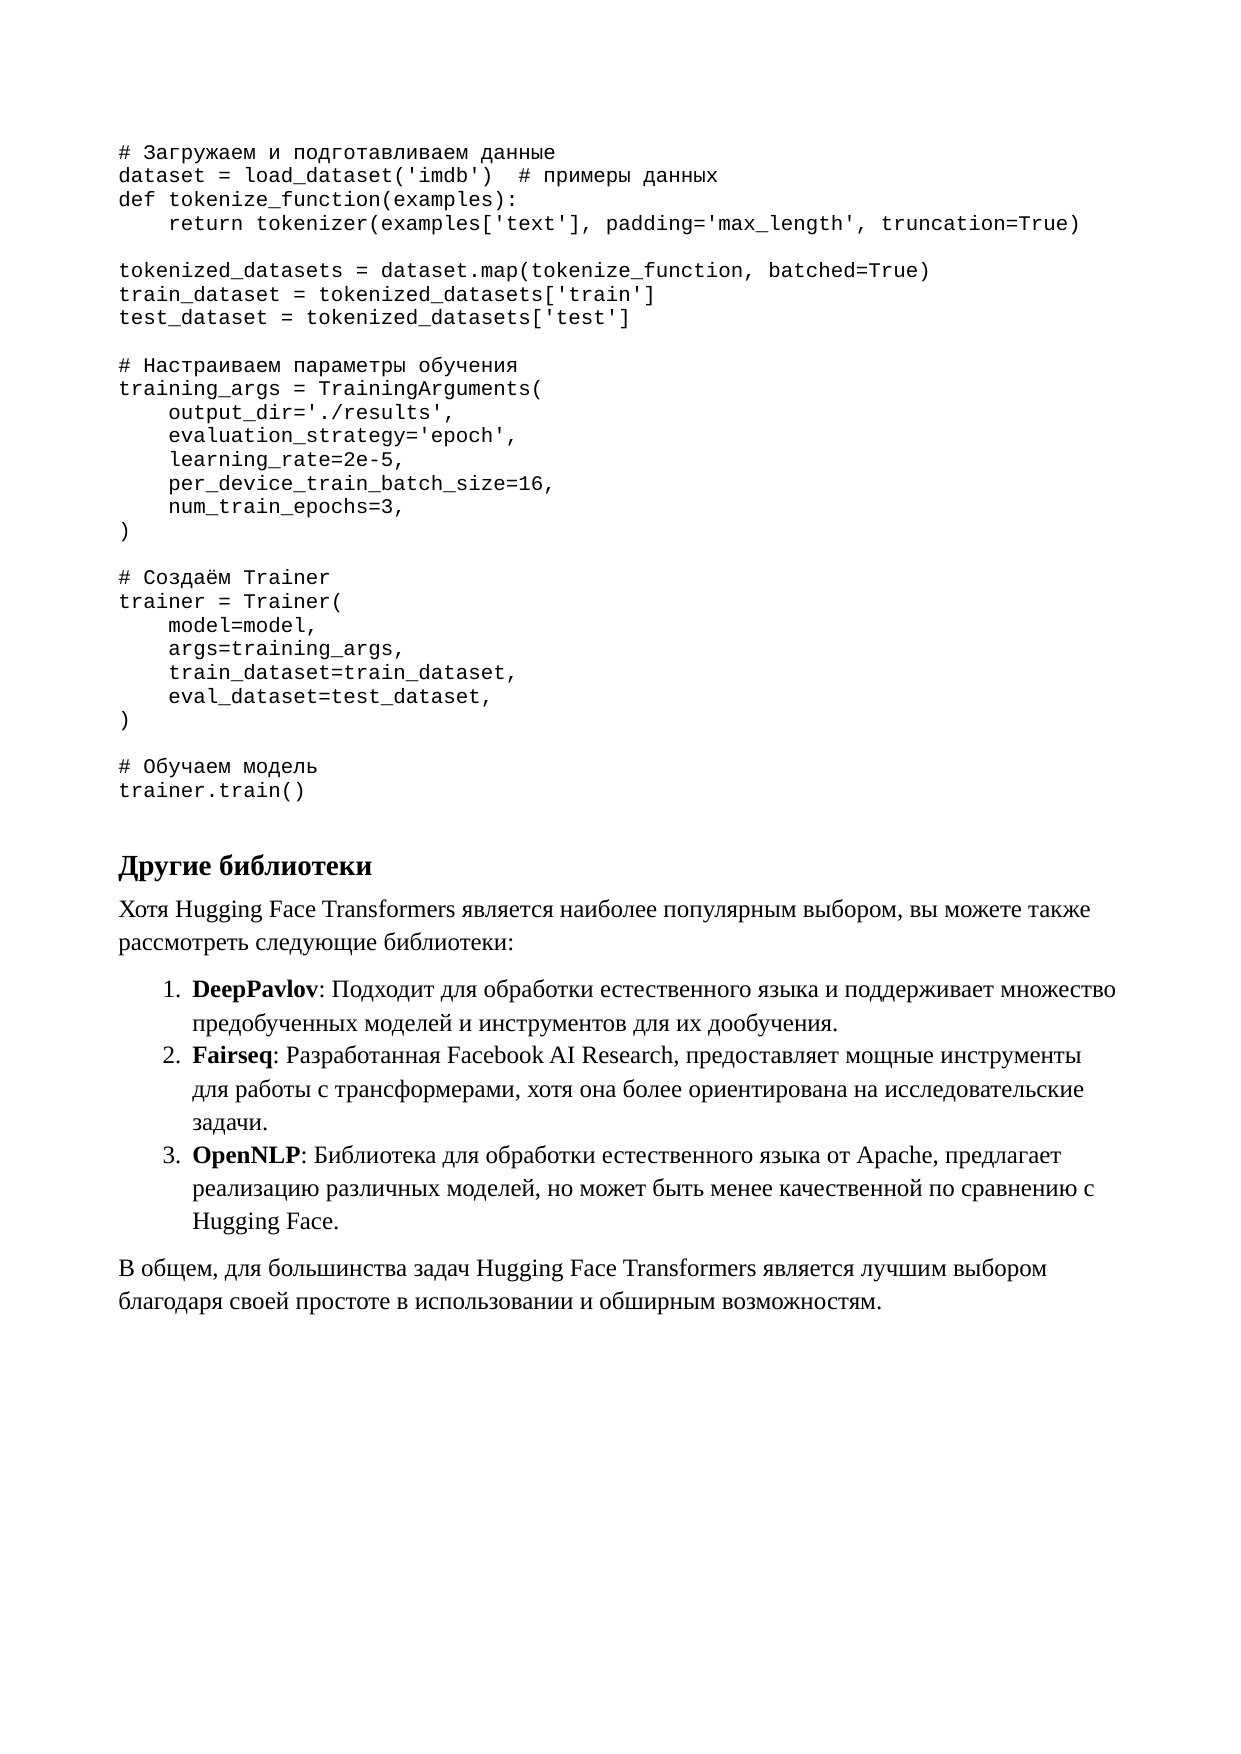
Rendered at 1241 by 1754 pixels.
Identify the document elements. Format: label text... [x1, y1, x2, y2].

text ) [118, 520, 1122, 544]
text evaluation_strategy='epoch', [118, 426, 1122, 449]
text # Обучаем модель [118, 757, 1122, 780]
text Хотя Hugging Face Transformers является наиболее популярным выбором, вы можете также рассмотреть следующие библиотеки: [118, 894, 1122, 956]
text train_dataset = tokenized_datasets['train'] [118, 284, 1122, 307]
text В общем, для большинства задач Hugging Face Transformers является лучшим выбором благодаря своей простоте в использовании и обширным возможностям. [118, 1253, 1122, 1315]
text num_train_epochs=3, [118, 496, 1122, 520]
list DeepPavlov: Подходит для обработки естественного языка и поддерживает множество предобученных моделей и инструментов для их дообучения. [162, 974, 1122, 1036]
subtitle Другие библиотеки [118, 848, 1122, 881]
text train_dataset=train_dataset, [118, 662, 1122, 686]
list OpenNLP: Библиотека для обработки естественного языка от Apache, предлагает реализацию различных моделей, но может быть менее качественной по сравнению с Hugging Face. [162, 1140, 1122, 1234]
list Fairseq: Разработанная Facebook AI Research, предоставляет мощные инструменты для работы с трансформерами, хотя она более ориентирована на исследовательские задачи. [162, 1041, 1122, 1135]
text learning_rate=2e-5, [118, 449, 1122, 473]
text model=model, [118, 615, 1122, 638]
text eval_dataset=test_dataset, [118, 686, 1122, 709]
text trainer = Trainer( [118, 591, 1122, 615]
text trainer.train() [118, 780, 1122, 804]
text dataset = load_dataset('imdb') # примеры данных [118, 165, 1122, 189]
text return tokenizer(examples['text'], padding='max_length', truncation=True) [118, 213, 1122, 236]
text args=training_args, [118, 638, 1122, 662]
text # Настраиваем параметры обучения [118, 354, 1122, 378]
text ) [118, 709, 1122, 733]
text per_device_train_batch_size=16, [118, 473, 1122, 496]
text # Загружаем и подготавливаем данные [118, 142, 1122, 165]
text # Создаём Trainer [118, 567, 1122, 591]
text tokenized_datasets = dataset.map(tokenize_function, batched=True) [118, 260, 1122, 284]
text output_dir='./results', [118, 402, 1122, 426]
text def tokenize_function(examples): [118, 189, 1122, 213]
text training_args = TrainingArguments( [118, 378, 1122, 402]
text test_dataset = tokenized_datasets['test'] [118, 307, 1122, 331]
